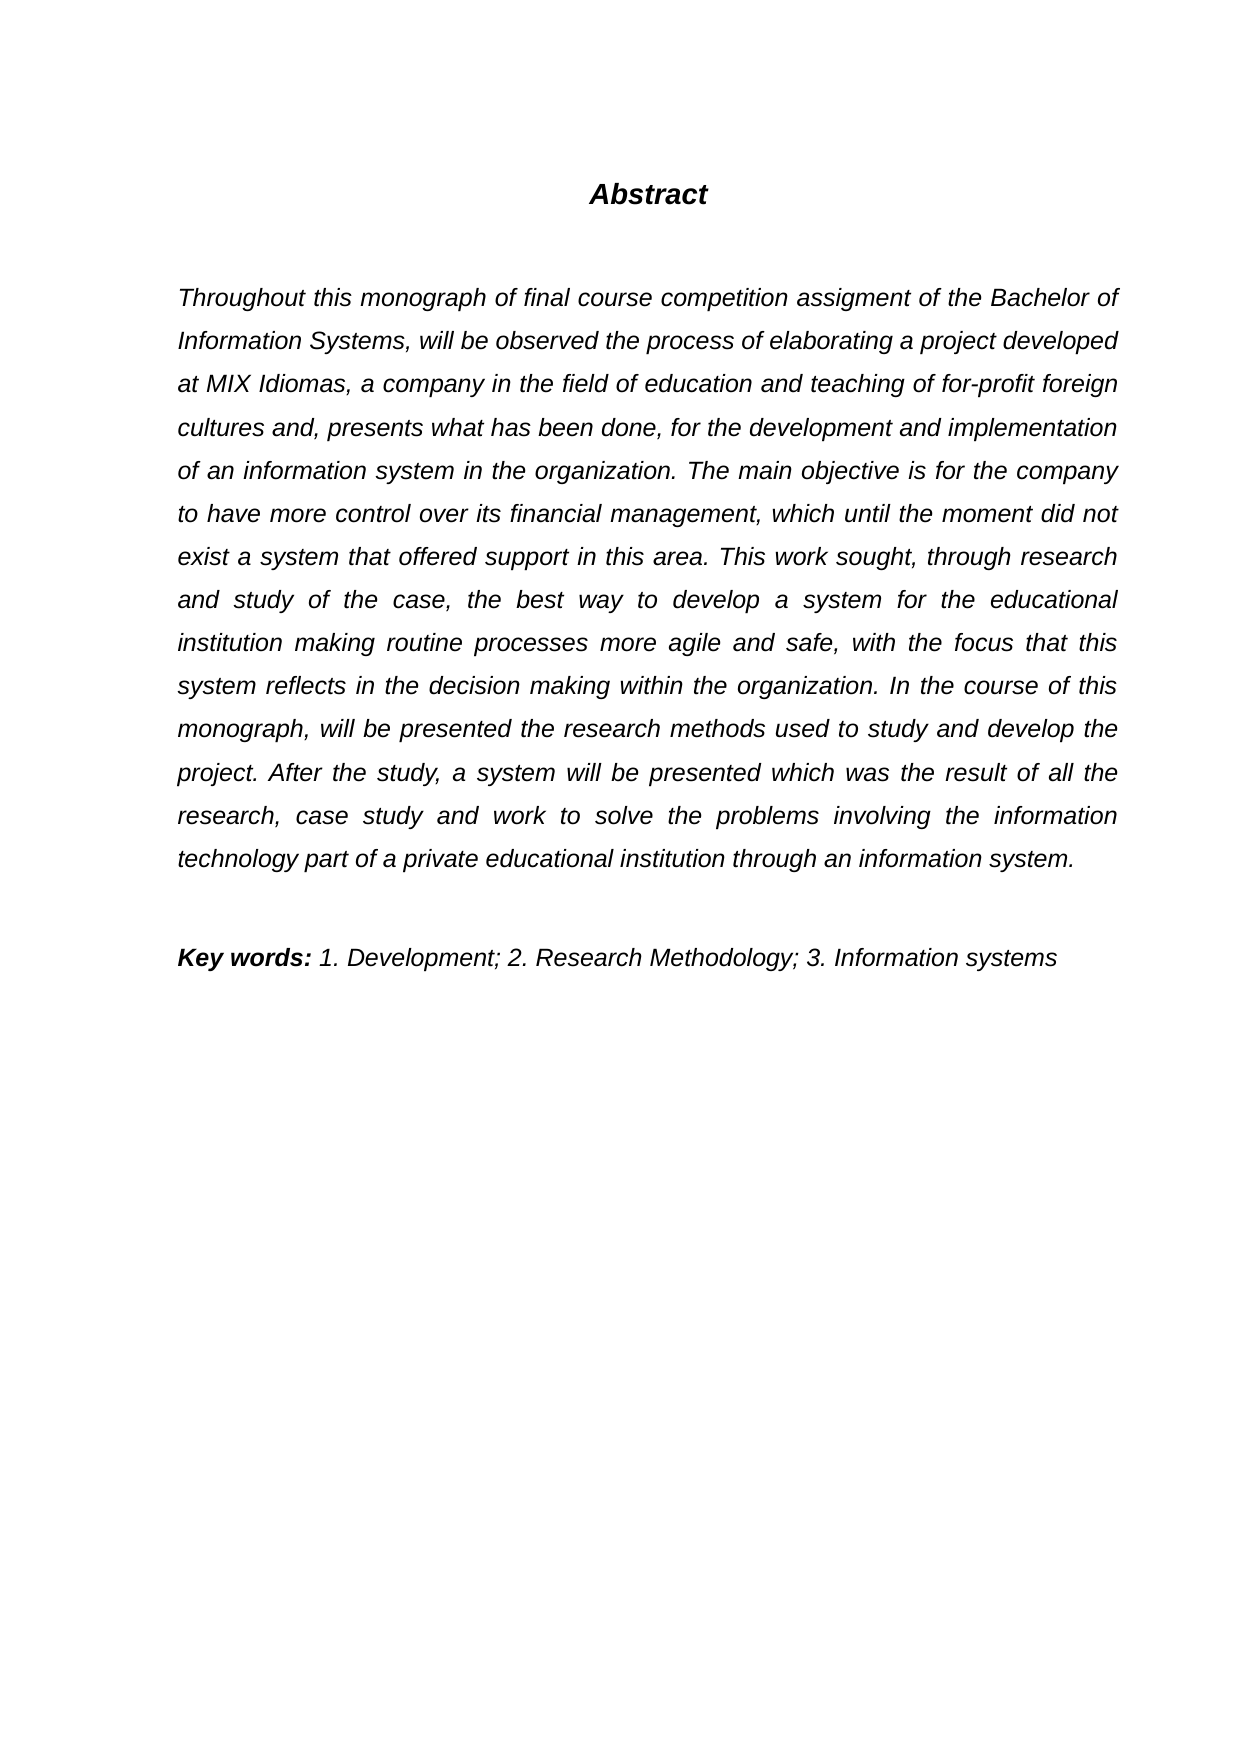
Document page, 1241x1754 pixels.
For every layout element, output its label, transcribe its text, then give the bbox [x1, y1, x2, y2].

text Key words: 1. Development; 2. Research Methodology; 3. Information systems [177, 942, 1122, 971]
text Throughout this monograph of final course competition assigment of the Bachelor of Information Systems, will be observed the process of elaborating a project developed at MIX Idiomas, a company in the field of education and teaching of for-profit foreign cultures and, presents what has been done, for the development and implementation of an information system in the organization. The main objective is for the company to have more control over its financial management, which until the moment did not exist a system that offered support in this area. This work sought, through research and study of the case, the best way to develop a system for the educational institution making routine processes more agile and safe, with the focus that this system reflects in the decision making within the organization. In the course of this monograph, will be presented the research methods used to study and develop the project. After the study, a system will be presented which was the result of all the research, case study and work to solve the problems involving the information technology part of a private educational institution through an information system. [177, 240, 1122, 872]
text Abstract [177, 177, 1122, 211]
